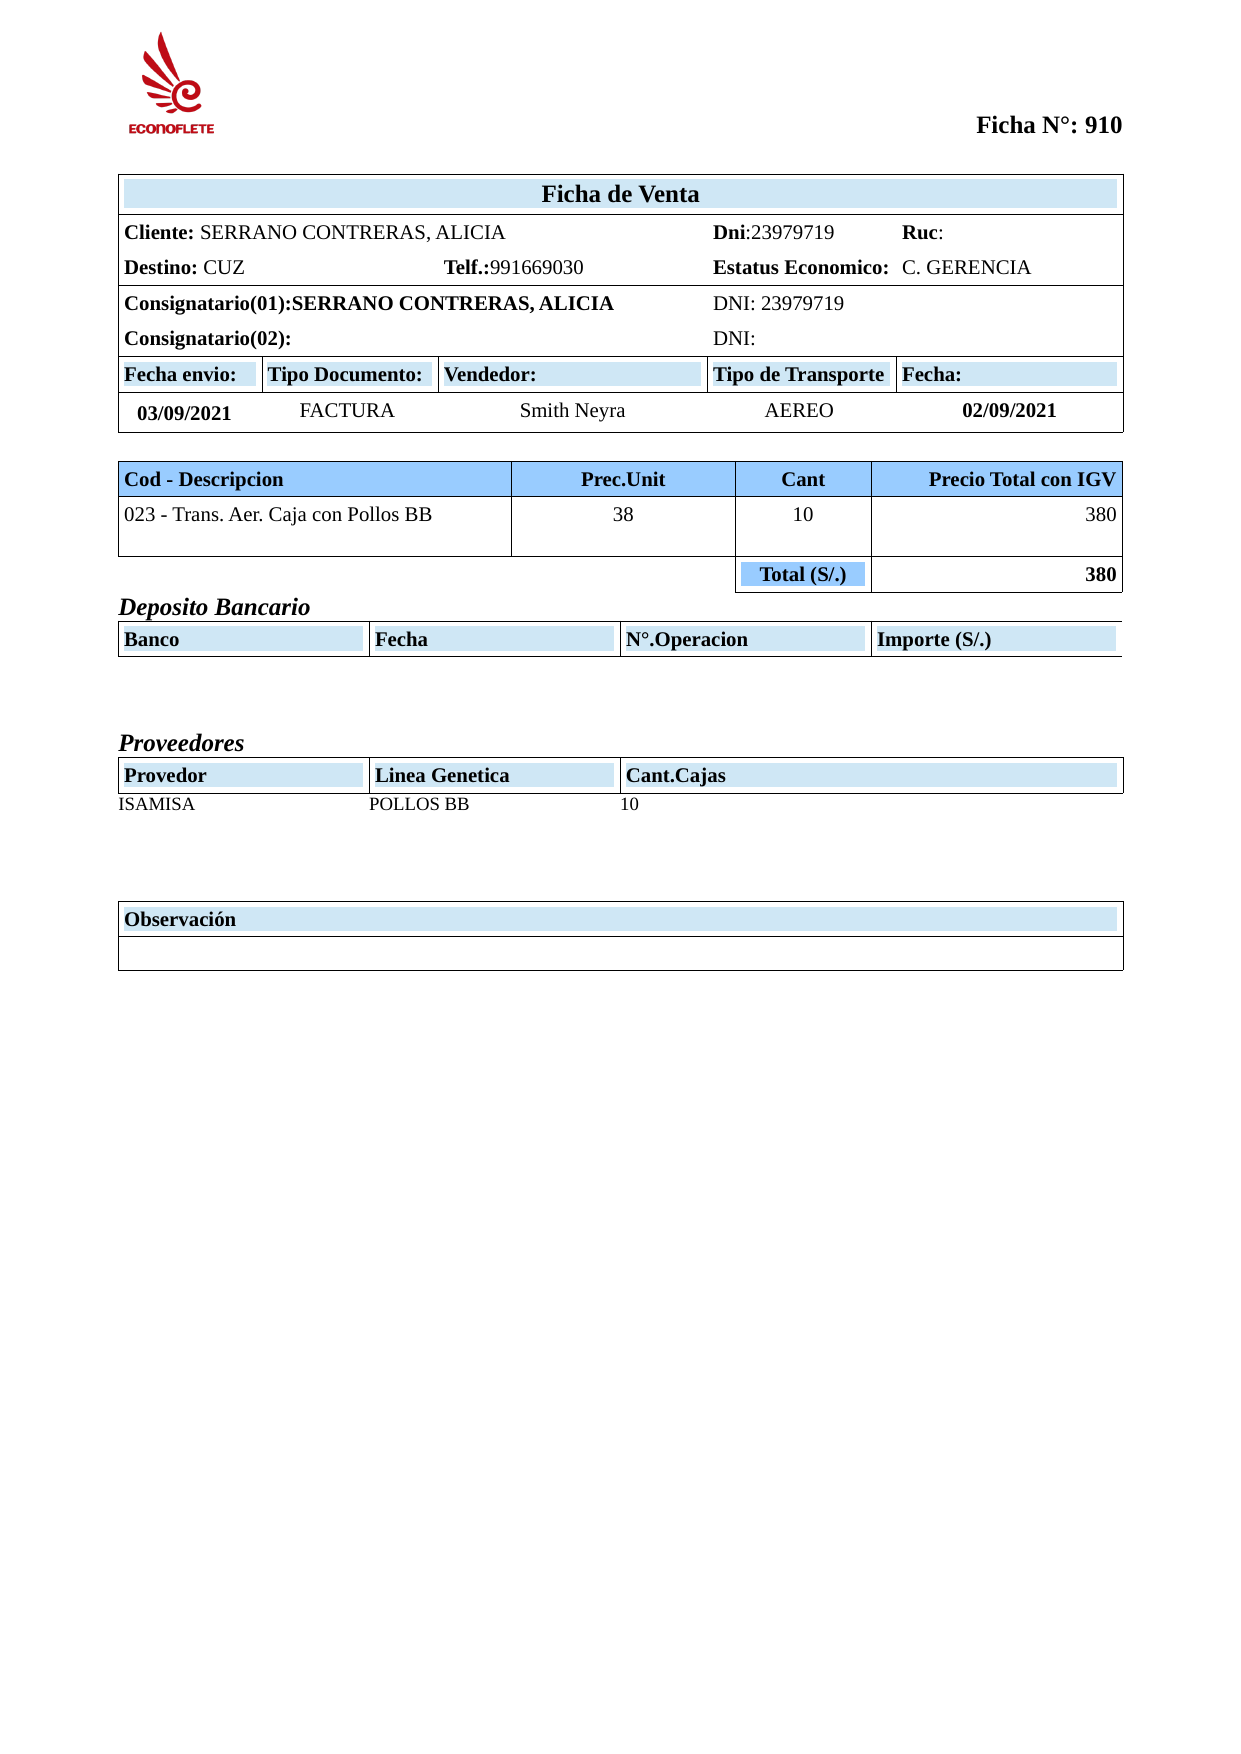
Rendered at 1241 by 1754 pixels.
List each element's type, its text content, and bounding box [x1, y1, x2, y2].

table_cell [118, 836, 369, 858]
table_cell [118, 705, 369, 728]
table_cell [118, 557, 511, 592]
table_cell 380 [872, 497, 1122, 556]
table_cell 38 [512, 497, 735, 556]
table_cell [118, 858, 369, 879]
table_header Prec.Unit [512, 462, 735, 496]
table_cell ISAMISA [118, 794, 369, 814]
table_cell 10 [736, 497, 871, 556]
table_header Precio Total con IGV [872, 462, 1122, 496]
table_cell [620, 680, 871, 704]
table_cell DNI: 23979719 [707, 286, 1123, 321]
table_cell [369, 836, 620, 858]
table_cell Tipo Documento: [263, 357, 438, 392]
table_header Cant [736, 462, 871, 496]
table_header Observación [119, 902, 1123, 936]
table_cell [118, 657, 369, 680]
table_cell [620, 815, 1123, 836]
table_cell Ruc: [896, 215, 1123, 249]
table_header Cant.Cajas [621, 758, 1123, 793]
text Deposito Bancario [118, 592, 1122, 621]
table_cell [369, 858, 620, 879]
table_cell Telf.:991669030 [438, 249, 707, 285]
table_header N°.Operacion [621, 622, 871, 656]
table_cell [369, 815, 620, 836]
table_cell 380 [872, 557, 1122, 592]
text Proveedores [118, 728, 1122, 757]
table_cell FACTURA [262, 393, 438, 432]
table_cell Fecha envio: [119, 357, 262, 392]
table_cell Estatus Economico: [707, 249, 896, 285]
table_cell [620, 879, 1123, 901]
table_cell Total (S/.) [736, 557, 871, 592]
table_cell Dni:23979719 [707, 215, 896, 249]
table_cell [620, 836, 1123, 858]
table_cell [620, 705, 871, 728]
table_cell POLLOS BB [369, 794, 620, 814]
table_cell 03/09/2021 [119, 393, 262, 432]
table_cell 10 [620, 794, 1123, 814]
table_cell [118, 680, 369, 704]
table_cell AEREO [707, 393, 896, 432]
table_header Ficha de Venta [119, 175, 1123, 214]
table_header Banco [119, 622, 369, 656]
table_cell DNI: [707, 321, 1123, 356]
table_cell Consignatario(01):SERRANO CONTRERAS, ALICIA [119, 286, 707, 321]
table_cell [620, 657, 871, 680]
table_cell [119, 937, 1123, 969]
table_header Importe (S/.) [872, 622, 1122, 656]
picture [118, 31, 225, 134]
table_cell 02/09/2021 [896, 393, 1123, 432]
table_cell Cliente: SERRANO CONTRERAS, ALICIA [119, 215, 707, 249]
table_cell [369, 879, 620, 901]
table_cell [871, 705, 1122, 728]
table_cell Fecha: [897, 357, 1123, 392]
table_cell [871, 657, 1122, 680]
table_cell [620, 858, 1123, 879]
table_cell Destino: CUZ [119, 249, 438, 285]
table_cell Tipo de Transporte [708, 357, 896, 392]
table_cell Smith Neyra [438, 393, 707, 432]
table_header Linea Genetica [370, 758, 620, 793]
table_cell [369, 657, 620, 680]
table_cell 023 - Trans. Aer. Caja con Pollos BB [119, 497, 511, 556]
table_cell C. GERENCIA [896, 249, 1123, 285]
table_cell [369, 680, 620, 704]
table_cell [118, 879, 369, 901]
table_header Fecha [370, 622, 620, 656]
table_cell Consignatario(02): [119, 321, 707, 356]
table_header Provedor [119, 758, 369, 793]
table_cell Vendedor: [439, 357, 707, 392]
table_cell [369, 705, 620, 728]
table_header Cod - Descripcion [119, 462, 511, 496]
table_cell [871, 680, 1122, 704]
table_cell [118, 815, 369, 836]
table_cell [511, 557, 735, 592]
